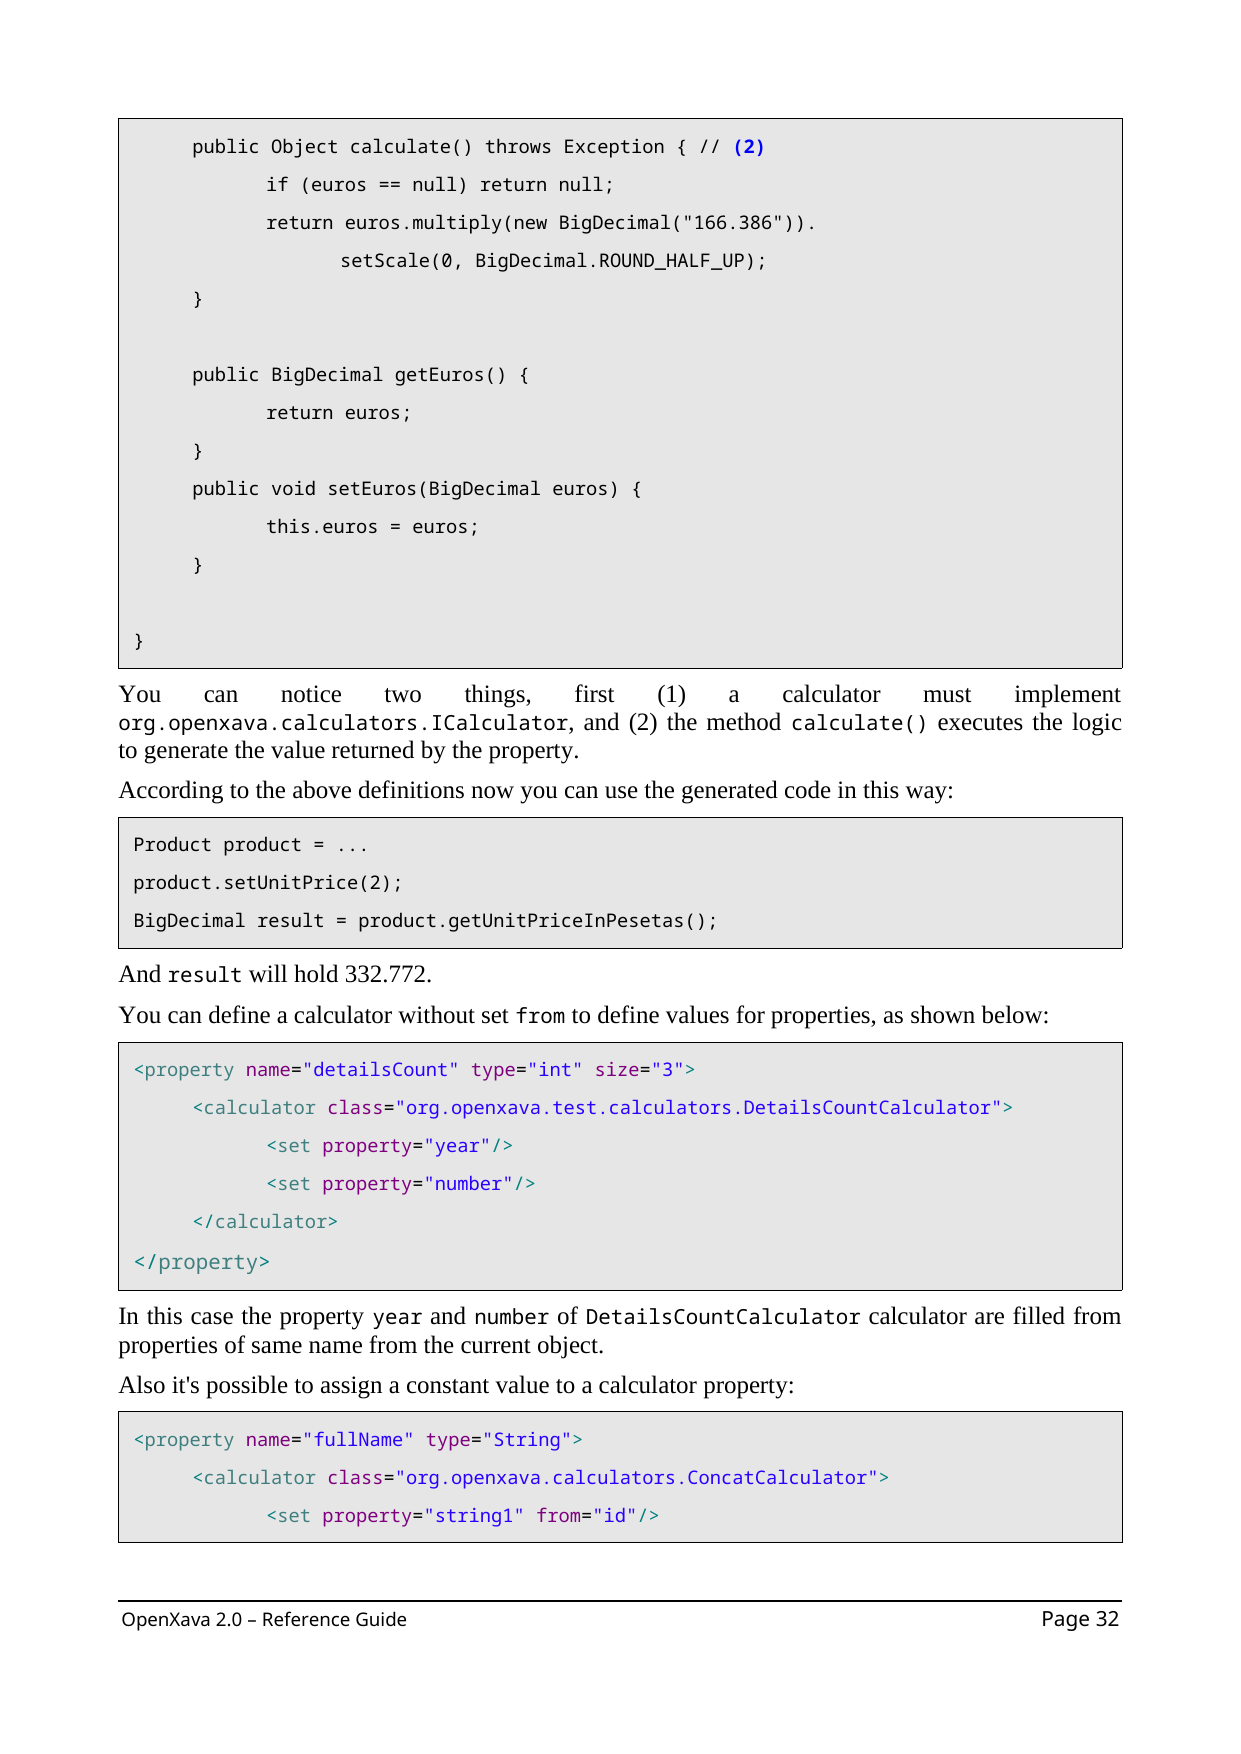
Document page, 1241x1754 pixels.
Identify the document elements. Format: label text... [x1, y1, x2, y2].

text <set property="number"/> [119, 1156, 1122, 1194]
text In this case the property year and number of DetailsCountCalculator calculator are filled from properties of same name from the current object. [118, 1302, 1122, 1358]
text <set property="year"/> [119, 1118, 1122, 1156]
text } [119, 422, 1122, 460]
text setScale(0, BigDecimal.ROUND_HALF_UP); [119, 232, 1122, 270]
text public void setEuros(BigDecimal euros) { [119, 460, 1122, 498]
text <calculator class="org.openxava.test.calculators.DetailsCountCalculator"> [119, 1080, 1122, 1118]
text if (euros == null) return null; [119, 156, 1122, 194]
text <property name="detailsCount" type="int" size="3"> [119, 1043, 1122, 1080]
text According to the above definitions now you can use the generated code in this way: [118, 776, 1122, 804]
text public BigDecimal getEuros() { [119, 346, 1122, 384]
text return euros; [119, 384, 1122, 422]
text <property name="fullName" type="String"> [119, 1412, 1122, 1449]
text And result will hold 332.772. [118, 960, 1122, 989]
text <set property="string1" from="id"/> [119, 1487, 1122, 1542]
text product.setUnitPrice(2); [119, 854, 1122, 893]
text public Object calculate() throws Exception { // (2) [119, 119, 1122, 156]
text You can define a calculator without set from to define values for properties, as shown below: [118, 1001, 1122, 1029]
text } [119, 612, 1122, 668]
text } [119, 270, 1122, 308]
text BigDecimal result = product.getUnitPriceInPesetas(); [119, 893, 1122, 948]
text You can notice two things, first (1) a calculator must implement org.openxava.calculators.ICalculator, and (2) the method calculate() executes the logic to generate the value returned by the property. [118, 680, 1122, 764]
text } [119, 536, 1122, 574]
text <calculator class="org.openxava.calculators.ConcatCalculator"> [119, 1449, 1122, 1487]
text this.euros = euros; [119, 498, 1122, 536]
text </calculator> [119, 1194, 1122, 1232]
text Also it's possible to assign a constant value to a calculator property: [118, 1371, 1122, 1399]
text return euros.multiply(new BigDecimal("166.386")). [119, 194, 1122, 232]
text Product product = ... [119, 818, 1122, 854]
text </property> [119, 1232, 1122, 1290]
